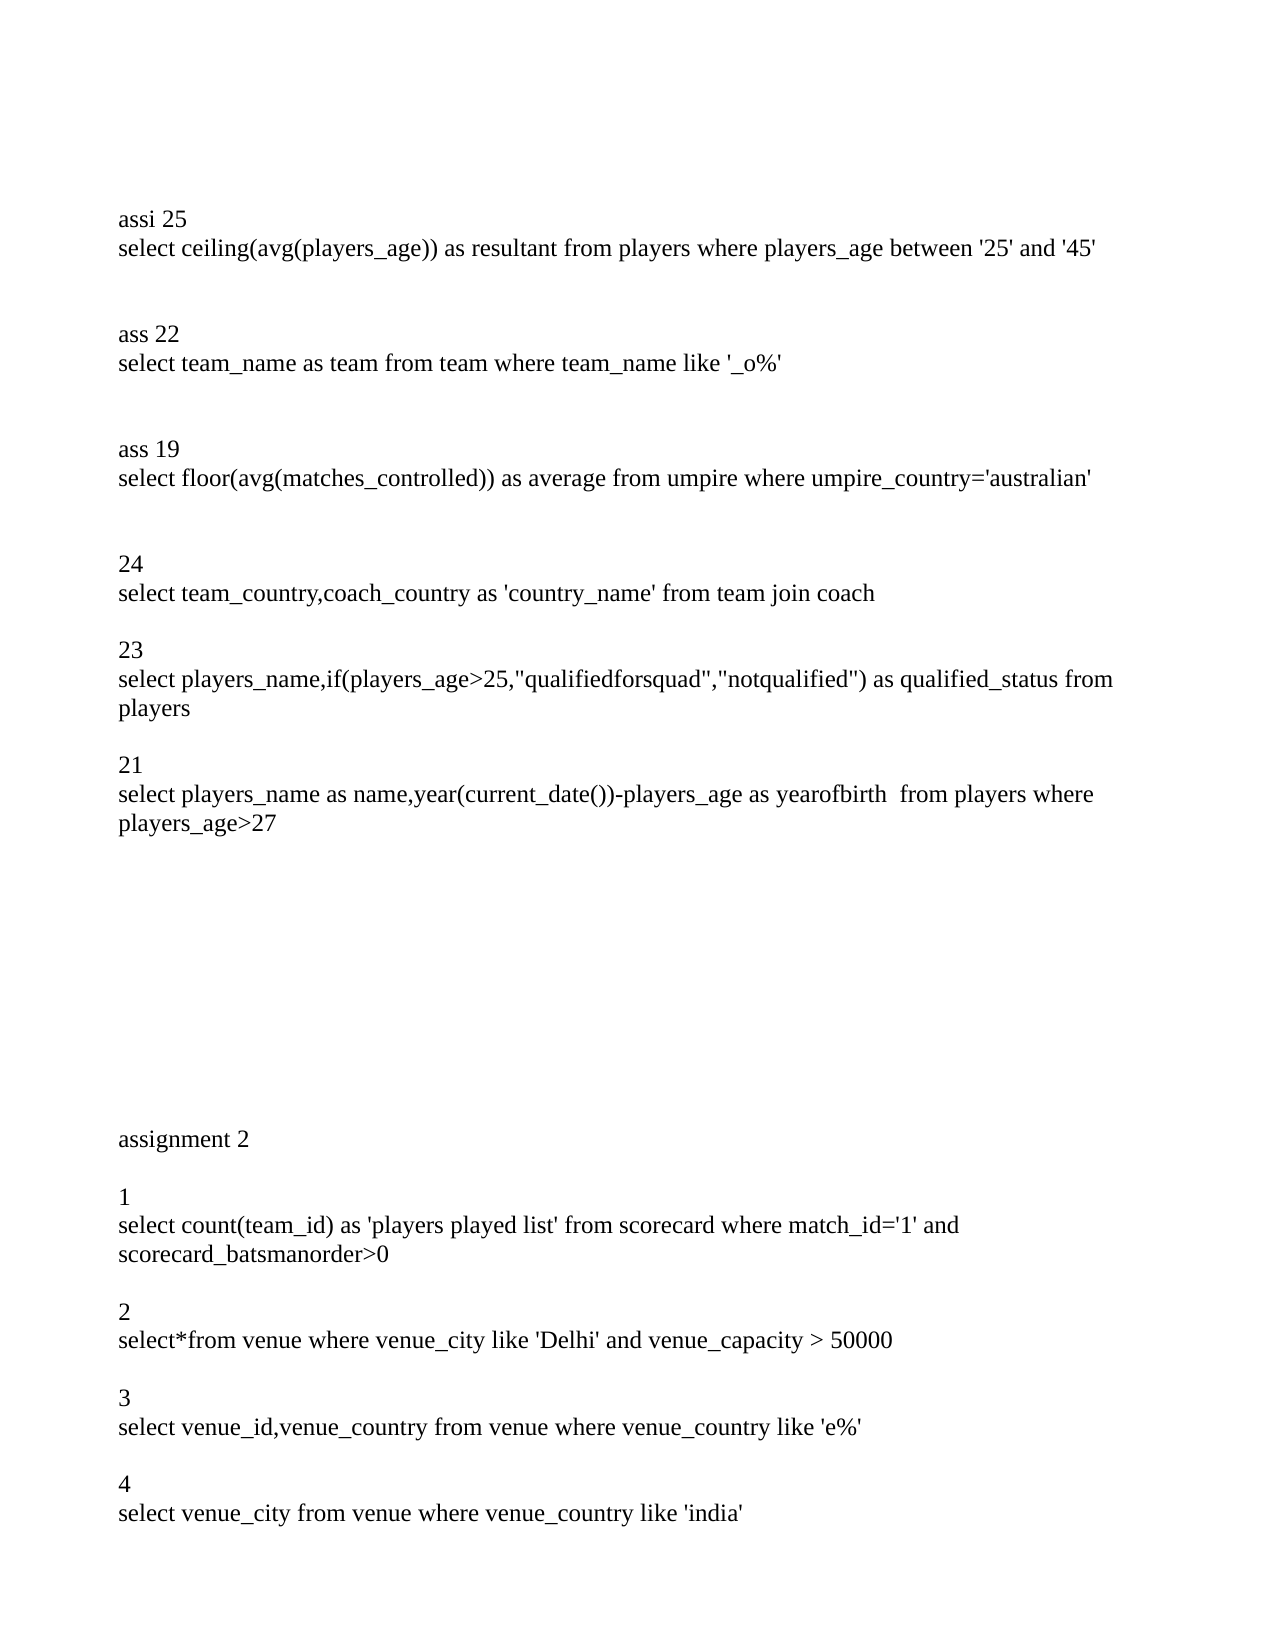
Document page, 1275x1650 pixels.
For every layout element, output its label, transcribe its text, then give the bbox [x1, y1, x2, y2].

text 2 [118, 1297, 1157, 1326]
text select players_name,if(players_age>25,"qualifiedforsquad","notqualified") as qualified_status from players [118, 664, 1157, 722]
text select venue_city from venue where venue_country like 'india' [118, 1498, 1157, 1527]
text 24 [118, 549, 1157, 578]
text select*from venue where venue_city like 'Delhi' and venue_capacity > 50000 [118, 1326, 1157, 1354]
text ass 19 [118, 434, 1157, 463]
text ass 22 [118, 319, 1157, 348]
text select venue_id,venue_country from venue where venue_country like 'e%' [118, 1412, 1157, 1441]
text 1 [118, 1182, 1157, 1211]
text 3 [118, 1383, 1157, 1412]
text select ceiling(avg(players_age)) as resultant from players where players_age between '25' and '45' [118, 233, 1157, 291]
text 23 [118, 636, 1157, 664]
text select players_name as name,year(current_date())-players_age as yearofbirth from players where players_age>27 [118, 779, 1157, 837]
text select count(team_id) as 'players played list' from scorecard where match_id='1' and scorecard_batsmanorder>0 [118, 1211, 1157, 1297]
text assi 25 [118, 204, 1157, 233]
text 4 [118, 1469, 1157, 1498]
text assignment 2 [118, 1124, 1157, 1153]
text select team_country,coach_country as 'country_name' from team join coach [118, 578, 1157, 607]
text 21 [118, 751, 1157, 779]
text select floor(avg(matches_controlled)) as average from umpire where umpire_country='australian' [118, 463, 1157, 492]
text select team_name as team from team where team_name like '_o%' [118, 348, 1157, 377]
